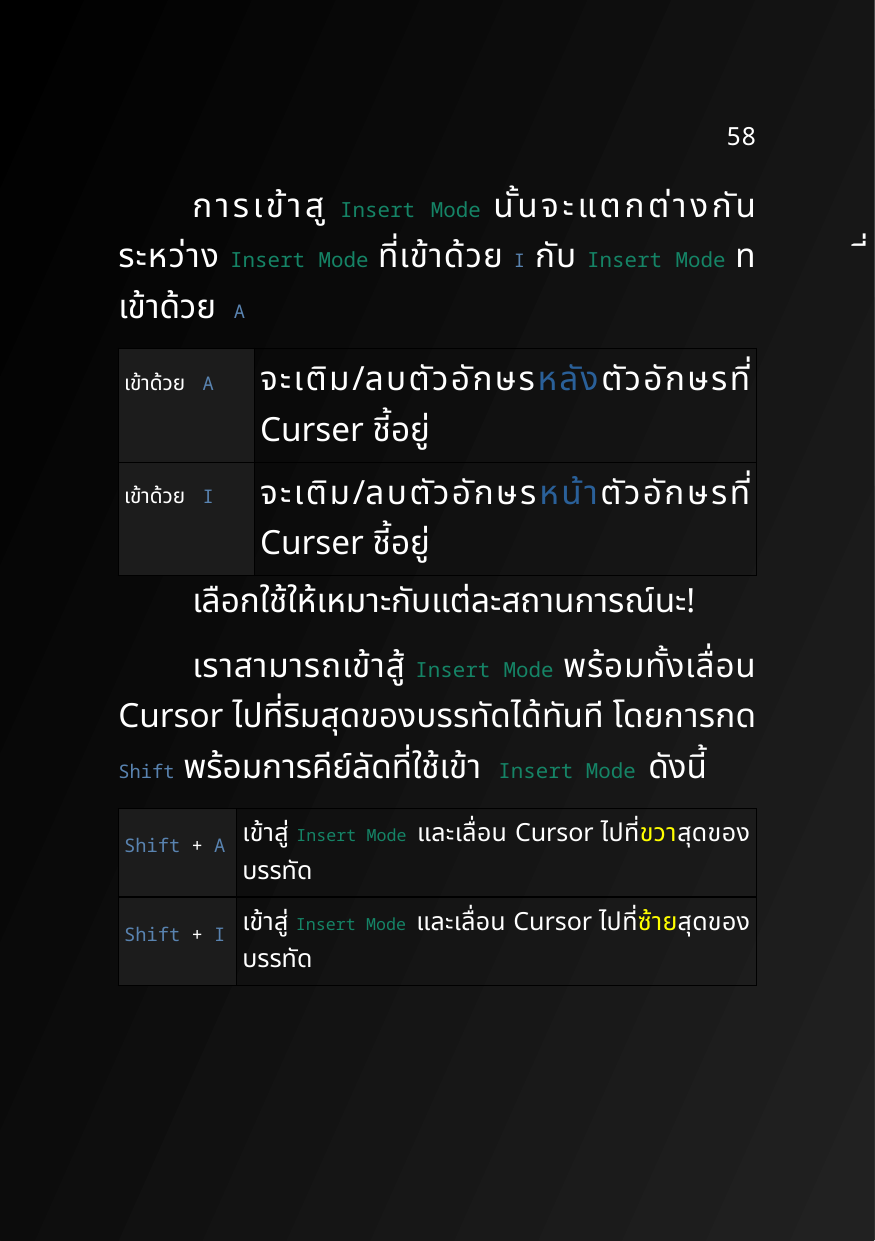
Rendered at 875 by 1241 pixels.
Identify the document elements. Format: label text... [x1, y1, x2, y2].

table_header จะเติม/ลบตัวอักษรหลังตัวอักษรที่ Curser ชี้อยู่ [255, 349, 756, 462]
table_cell จะเติม/ลบตัวอักษรหน้าตัวอักษรที่ Curser ชี้อยู่ [255, 463, 756, 575]
text เราสามารถเข้าสู้ Insert Mode พร้อมทั้งเลื่อน Cursor ไปที่ริมสุดของบรรทัดได้ทันที โดยการกด Shift พร้อมการคีย์ลัดที่ใช้เข้า Insert Mode ดังนี้ [118, 642, 756, 793]
text เลือกใช้ให้เหมาะกับแต่ละสถานการณ์นะ! [118, 576, 756, 627]
table_cell เข้าด้วย I [119, 463, 254, 575]
table_header เข้าด้วย A [119, 349, 254, 462]
table_cell เข้าสู่ Insert Mode และเลื่อน Cursor ไปที่ซ้ายสุดของบรรทัด [237, 898, 756, 985]
table_header Shift + A [119, 809, 236, 896]
text การเข้าสู Insert Mode นั้นจะแตกต่างกันระหว่าง Insert Mode ที่เข้าด้วย I กับ Insert Mode ที่เข้าด้วย A [118, 182, 756, 333]
table_cell Shift + I [119, 898, 236, 985]
table_header เข้าสู่ Insert Mode และเลื่อน Cursor ไปที่ขวาสุดของบรรทัด [237, 809, 756, 896]
